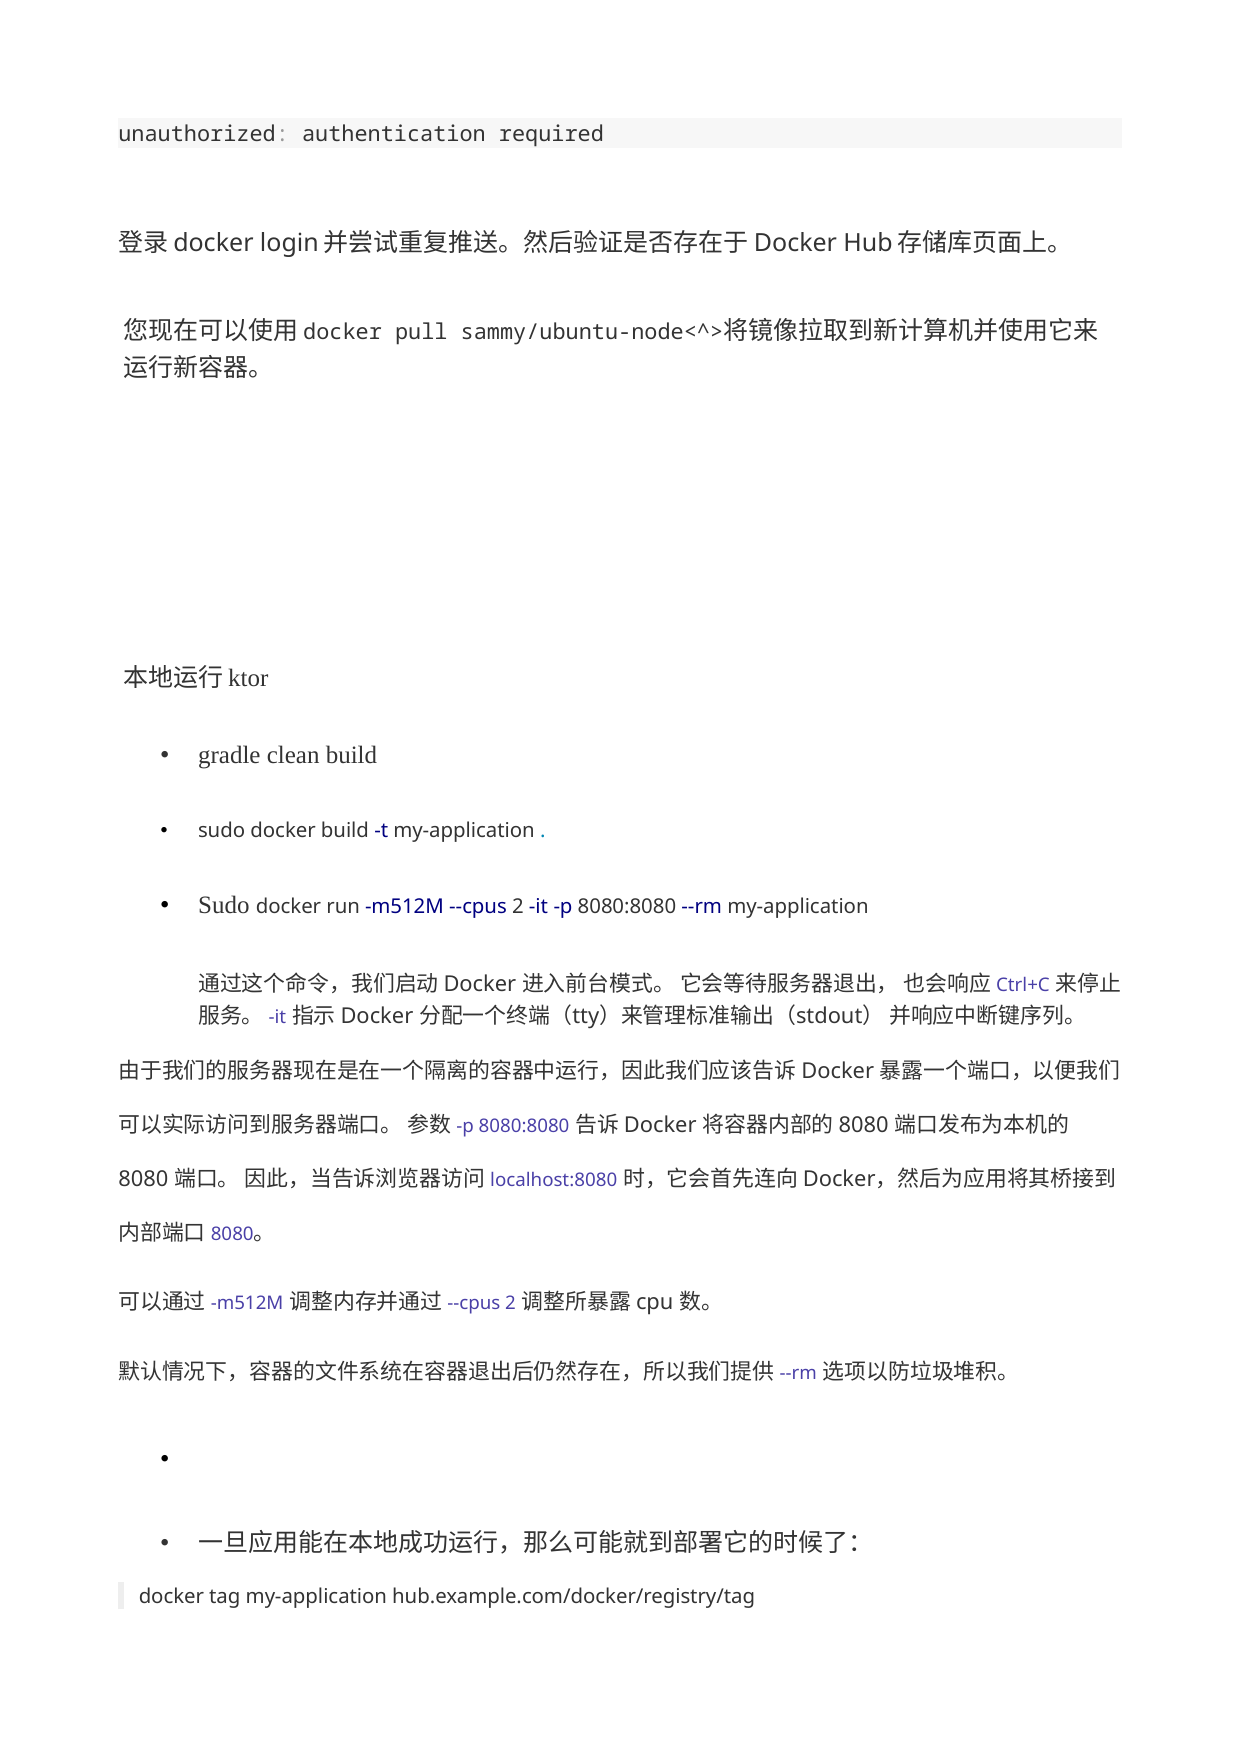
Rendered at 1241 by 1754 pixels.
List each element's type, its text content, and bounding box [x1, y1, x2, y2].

list 通过这个命令，我们启动 Docker 进入前台模式。 它会等待服务器退出， 也会响应 Ctrl+C 来停止服务。 -it 指示 Docker 分配一个终端（tty）来管理标准输出（stdout） 并响应中断键序列。 [160, 966, 1122, 1030]
text 本地运行ktor [123, 657, 1117, 693]
text docker tag my-application hub.example.com/docker/registry/tag [124, 1582, 1122, 1609]
list 一旦应用能在本地成功运行，那么可能就到部署它的时候了： [160, 1522, 1122, 1558]
text 由于我们的服务器现在是在一个隔离的容器中运行，因此我们应该告诉 Docker 暴露一个端口，以便我们可以实际访问到服务器端口。 参数 -p 8080:8080 告诉 Docker 将容器内部的 8080 端口发布为本机的 8080 端口。 因此，当告诉浏览器访问 localhost:8080 时，它会首先连向 Docker，然后为应用将其桥接到内部端口 8080。 [118, 1053, 1122, 1247]
text 可以通过 -m512M 调整内存并通过 --cpus 2 调整所暴露 cpu 数。 [118, 1284, 1122, 1316]
text unauthorized: authentication required [118, 118, 1122, 148]
text 登录docker login并尝试重复推送。然后验证是否存在于Docker Hub存储库页面上。 [118, 222, 1122, 258]
text 您现在可以使用docker pull sammy/ubuntu-node<^>将镜像拉取到新计算机并使用它来运行新容器。 [123, 311, 1117, 383]
text 默认情况下，容器的文件系统在容器退出后仍然存在，所以我们提供 --rm 选项以防垃圾堆积。 [118, 1354, 1122, 1386]
list gradle clean build [160, 740, 1122, 769]
list Sudo docker run -m512M --cpus 2 -it -p 8080:8080 --rm my-application [160, 890, 1122, 919]
list sudo docker build -t my-application . [160, 816, 1122, 843]
